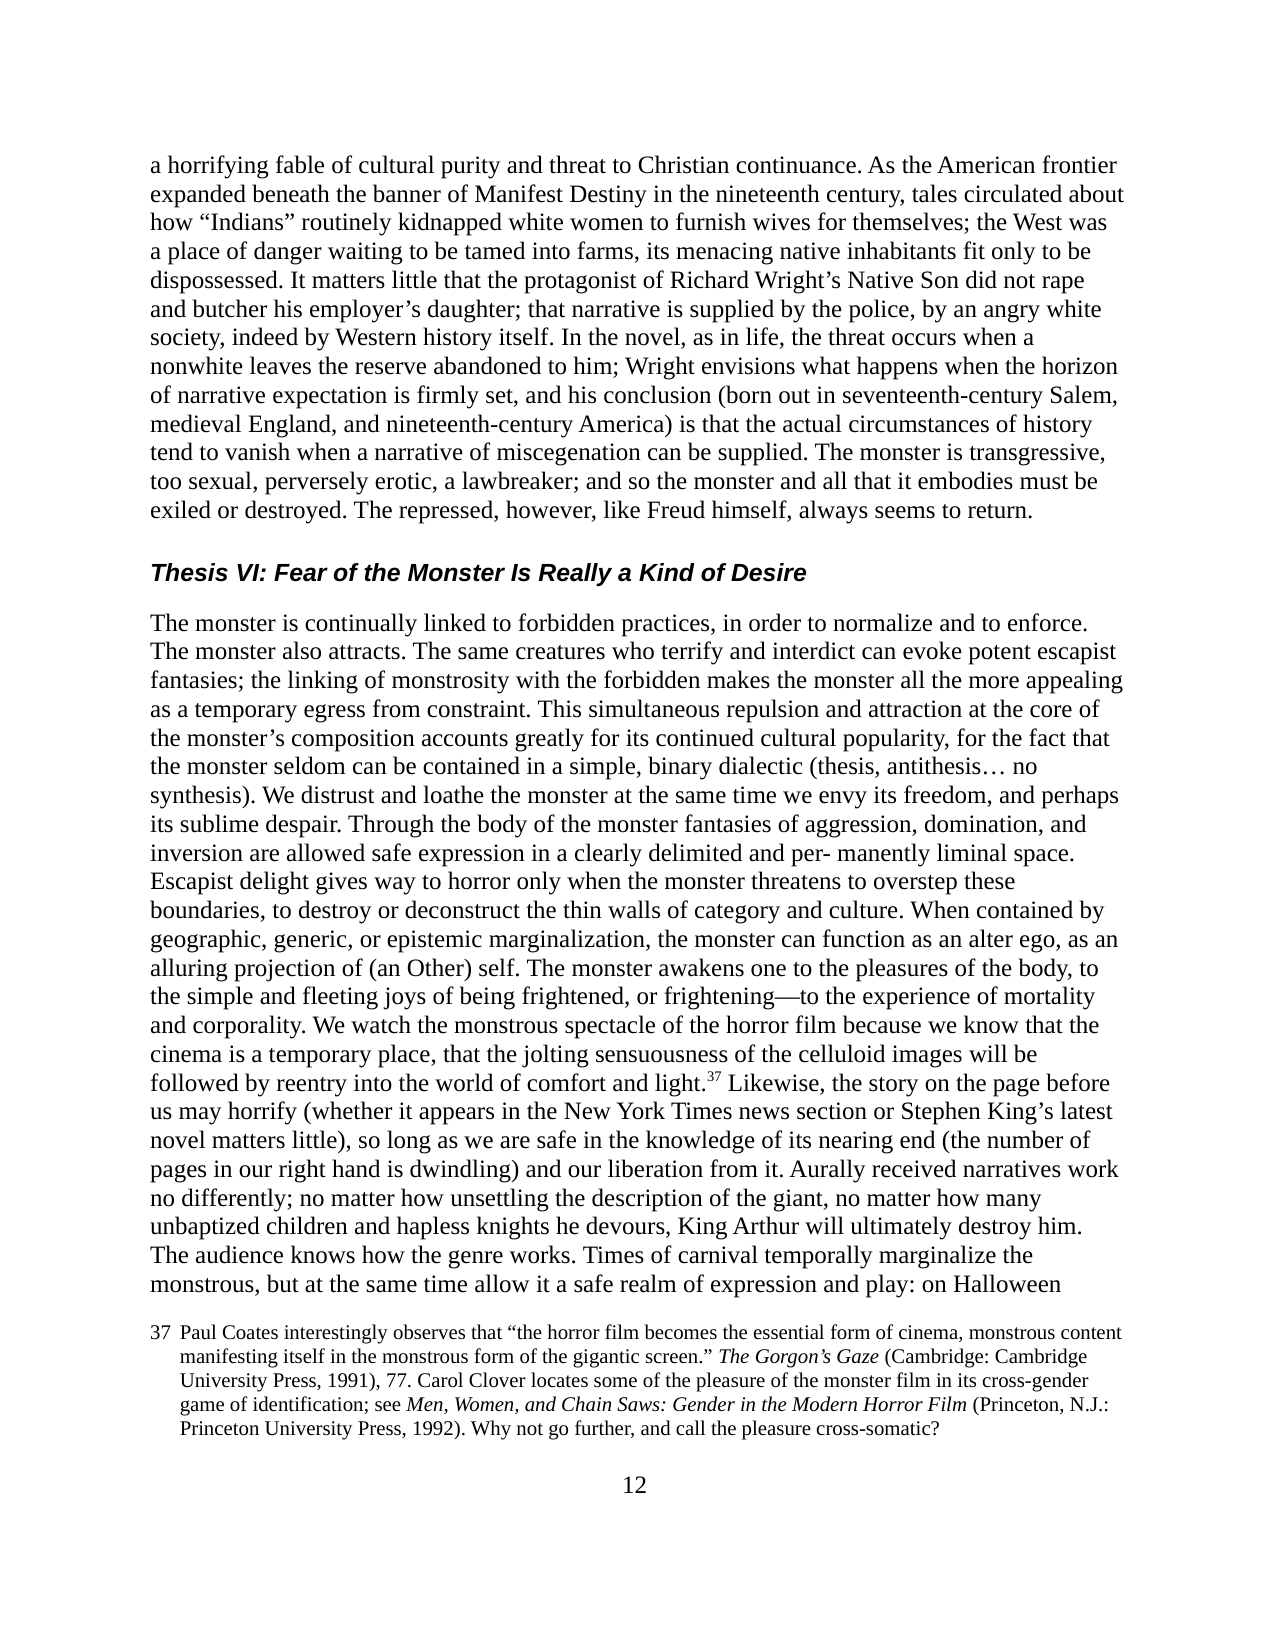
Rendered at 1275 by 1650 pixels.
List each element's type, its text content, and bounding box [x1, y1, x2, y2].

text a horrifying fable of cultural purity and threat to Christian continuance. As the American frontier expanded beneath the banner of Manifest Destiny in the nineteenth century, tales circulated about how “Indians” routinely kidnapped white women to furnish wives for themselves; the West was a place of danger waiting to be tamed into farms, its menacing native inhabitants fit only to be dispossessed. It matters little that the protagonist of Richard Wright’s Native Son did not rape and butcher his employer’s daughter; that narrative is supplied by the police, by an angry white society, indeed by Western history itself. In the novel, as in life, the threat occurs when a nonwhite leaves the reserve abandoned to him; Wright envisions what happens when the horizon of narrative expectation is firmly set, and his conclusion (born out in seventeenth-century Salem, medieval England, and nineteenth-century America) is that the actual circumstances of history tend to vanish when a narrative of miscegenation can be supplied. The monster is transgressive, too sexual, perversely erotic, a lawbreaker; and so the monster and all that it embodies must be exiled or destroyed. The repressed, however, like Freud himself, always seems to return. [150, 150, 1125, 524]
text The monster is continually linked to forbidden practices, in order to normalize and to enforce. The monster also attracts. The same creatures who terrify and interdict can evoke potent escapist fantasies; the linking of monstrosity with the forbidden makes the monster all the more appealing as a temporary egress from constraint. This simultaneous repulsion and attraction at the core of the monster’s composition accounts greatly for its continued cultural popularity, for the fact that the monster seldom can be contained in a simple, binary dialectic (thesis, antithesis… no synthesis). We distrust and loathe the monster at the same time we envy its freedom, and perhaps its sublime despair. Through the body of the monster fantasies of aggression, domination, and inversion are allowed safe expression in a clearly delimited and per- manently liminal space. Escapist delight gives way to horror only when the monster threatens to overstep these boundaries, to destroy or deconstruct the thin walls of category and culture. When contained by geographic, generic, or epistemic marginalization, the monster can function as an alter ego, as an alluring projection of (an Other) self. The monster awakens one to the pleasures of the body, to the simple and fleeting joys of being frightened, or frightening—to the experience of mortality and corporality. We watch the monstrous spectacle of the horror film because we know that the cinema is a temporary place, that the jolting sensuousness of the celluloid images will be followed by reentry into the world of comfort and light. Likewise, the story on the page before us may horrify (whether it appears in the New York Times news section or Stephen King’s latest novel matters little), so long as we are safe in the knowledge of its nearing end (the number of pages in our right hand is dwindling) and our liberation from it. Aurally received narratives work no differently; no matter how unsettling the description of the giant, no matter how many unbaptized children and hapless knights he devours, King Arthur will ultimately destroy him. The audience knows how the genre works. Times of carnival temporally marginalize the monstrous, but at the same time allow it a safe realm of expression and play: on Halloween [150, 608, 1125, 1298]
subtitle Thesis VI: Fear of the Monster Is Really a Kind of Desire [150, 558, 1125, 586]
text Paul Coates interestingly observes that “the horror film becomes the essential form of cinema, monstrous content manifesting itself in the monstrous form of the gigantic screen.” The Gorgon’s Gaze (Cambridge: Cambridge University Press, 1991), 77. Carol Clover locates some of the pleasure of the monster film in its cross-gender game of identification; see Men, Women, and Chain Saws: Gender in the Modern Horror Film (Princeton, N.J.: Princeton University Press, 1992). Why not go further, and call the pleasure cross-somatic? [150, 1320, 1125, 1440]
